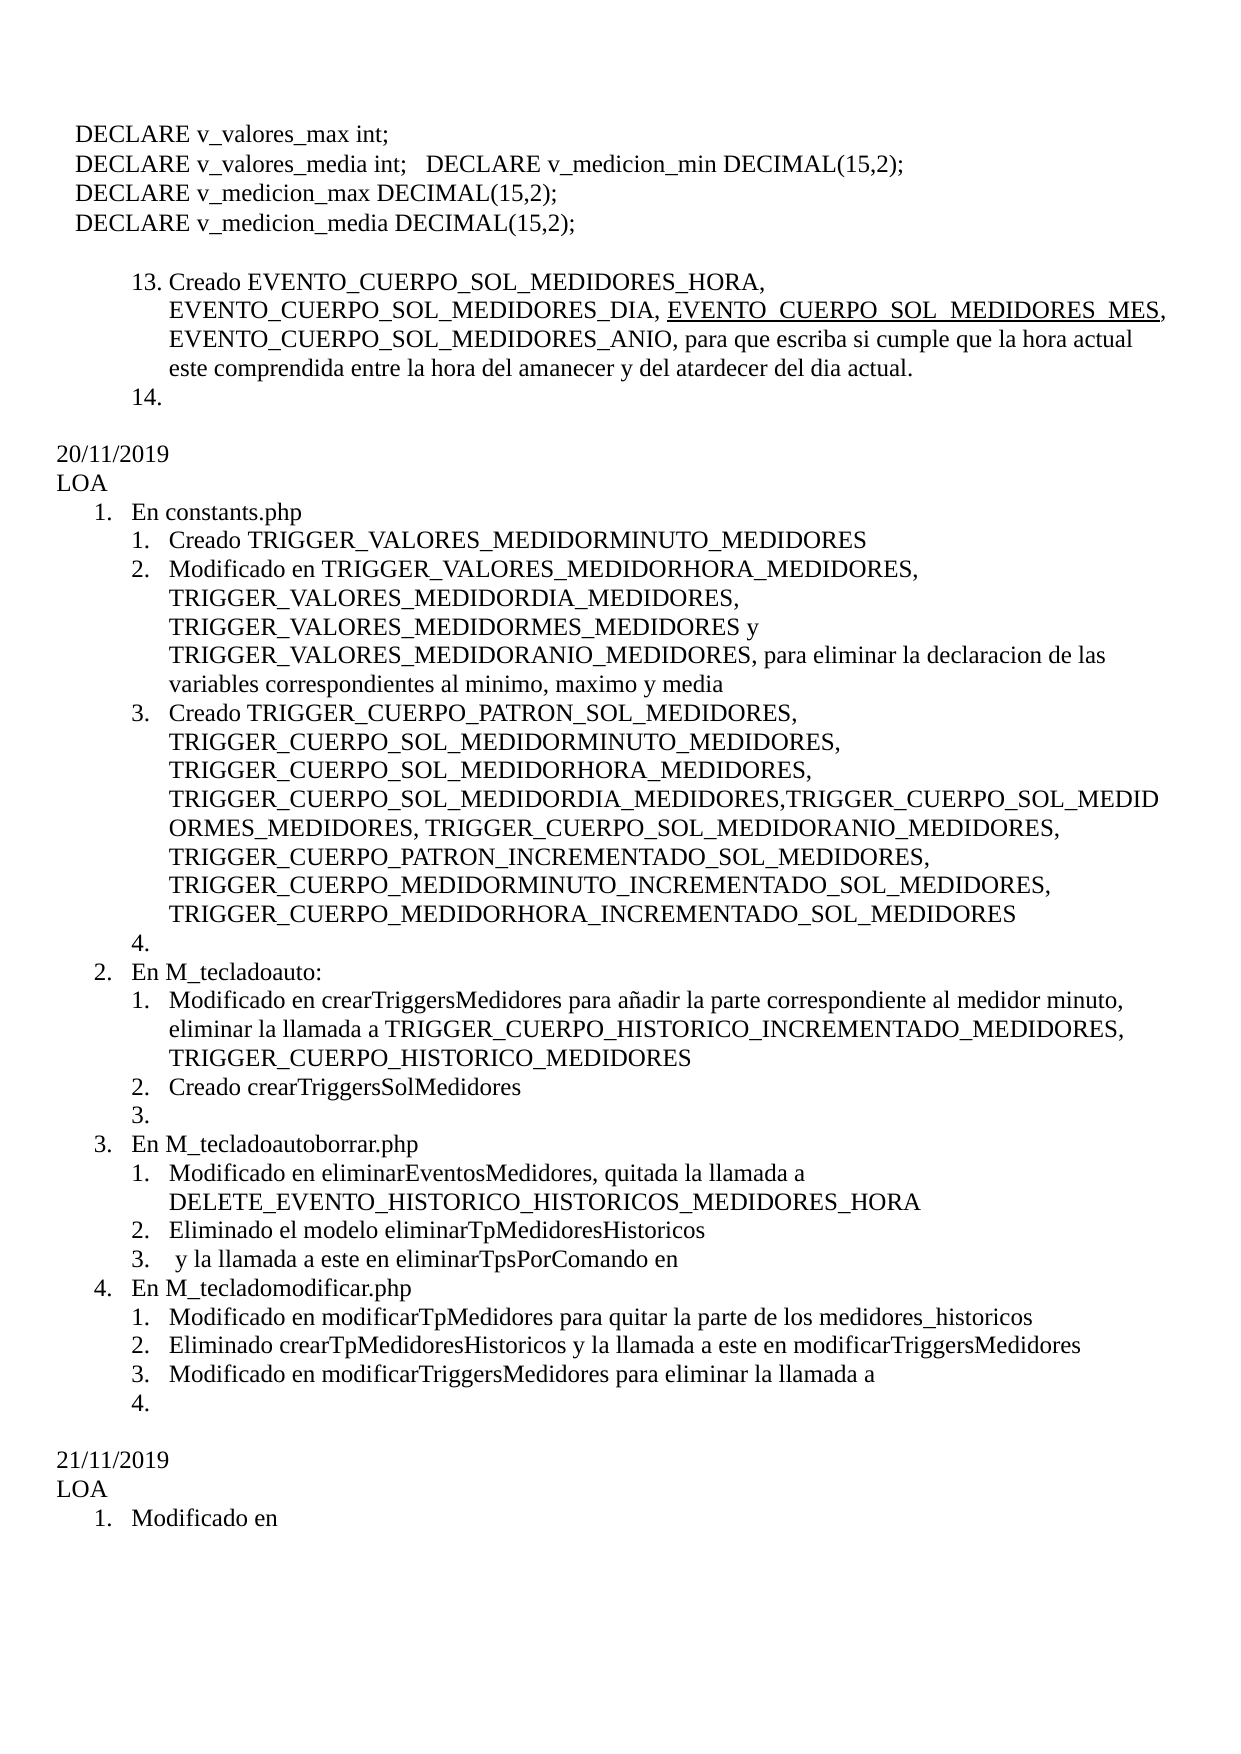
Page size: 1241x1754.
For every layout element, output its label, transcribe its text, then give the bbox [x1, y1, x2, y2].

text LOA [56, 468, 1167, 497]
list En M_tecladomodificar.php [94, 1273, 1167, 1302]
text LOA [56, 1474, 1167, 1503]
text DECLARE v_medicion_media DECIMAL(15,2); [56, 207, 1167, 237]
list Creado TRIGGER_VALORES_MEDIDORMINUTO_MEDIDORES [131, 525, 1167, 554]
list Eliminado crearTpMedidoresHistoricos y la llamada a este en modificarTriggersMedidores [131, 1330, 1167, 1359]
list Creado TRIGGER_CUERPO_PATRON_SOL_MEDIDORES, TRIGGER_CUERPO_SOL_MEDIDORMINUTO_MEDIDORES, TRIGGER_CUERPO_SOL_MEDIDORHORA_MEDIDORES, TRIGGER_CUERPO_SOL_MEDIDORDIA_MEDIDORES,TRIGGER_CUERPO_SOL_MEDIDORMES_MEDIDORES, TRIGGER_CUERPO_SOL_MEDIDORANIO_MEDIDORES, TRIGGER_CUERPO_PATRON_INCREMENTADO_SOL_MEDIDORES, TRIGGER_CUERPO_MEDIDORMINUTO_INCREMENTADO_SOL_MEDIDORES, TRIGGER_CUERPO_MEDIDORHORA_INCREMENTADO_SOL_MEDIDORES [131, 698, 1167, 928]
list Modificado en modificarTriggersMedidores para eliminar la llamada a [131, 1359, 1167, 1388]
text 21/11/2019 [56, 1445, 1167, 1474]
list Modificado en [94, 1503, 1167, 1532]
list Modificado en crearTriggersMedidores para añadir la parte correspondiente al medidor minuto, eliminar la llamada a TRIGGER_CUERPO_HISTORICO_INCREMENTADO_MEDIDORES, TRIGGER_CUERPO_HISTORICO_MEDIDORES [131, 985, 1167, 1072]
list Eliminado el modelo eliminarTpMedidoresHistoricos [131, 1215, 1167, 1244]
list Modificado en modificarTpMedidores para quitar la parte de los medidores_historicos [131, 1302, 1167, 1330]
list Modificado en TRIGGER_VALORES_MEDIDORHORA_MEDIDORES, TRIGGER_VALORES_MEDIDORDIA_MEDIDORES, TRIGGER_VALORES_MEDIDORMES_MEDIDORES y TRIGGER_VALORES_MEDIDORANIO_MEDIDORES, para eliminar la declaracion de las variables correspondientes al minimo, maximo y media [131, 554, 1167, 698]
list En constants.php [94, 497, 1167, 525]
list En M_tecladoautoborrar.php [94, 1129, 1167, 1158]
list y la llamada a este en eliminarTpsPorComando en [131, 1244, 1167, 1273]
list Modificado en eliminarEventosMedidores, quitada la llamada a DELETE_EVENTO_HISTORICO_HISTORICOS_MEDIDORES_HORA [131, 1158, 1167, 1215]
text DECLARE v_valores_max int; [56, 118, 1167, 148]
list Creado EVENTO_CUERPO_SOL_MEDIDORES_HORA, EVENTO_CUERPO_SOL_MEDIDORES_DIA, EVENTO_CUERPO_SOL_MEDIDORES_MES, EVENTO_CUERPO_SOL_MEDIDORES_ANIO, para que escriba si cumple que la hora actual este comprendida entre la hora del amanecer y del atardecer del dia actual. [131, 267, 1167, 382]
text DECLARE v_valores_media int; DECLARE v_medicion_min DECIMAL(15,2); [56, 148, 1167, 177]
list Creado crearTriggersSolMedidores [131, 1072, 1167, 1100]
text 20/11/2019 [56, 439, 1167, 468]
text DECLARE v_medicion_max DECIMAL(15,2); [56, 177, 1167, 207]
list En M_tecladoauto: [94, 957, 1167, 985]
